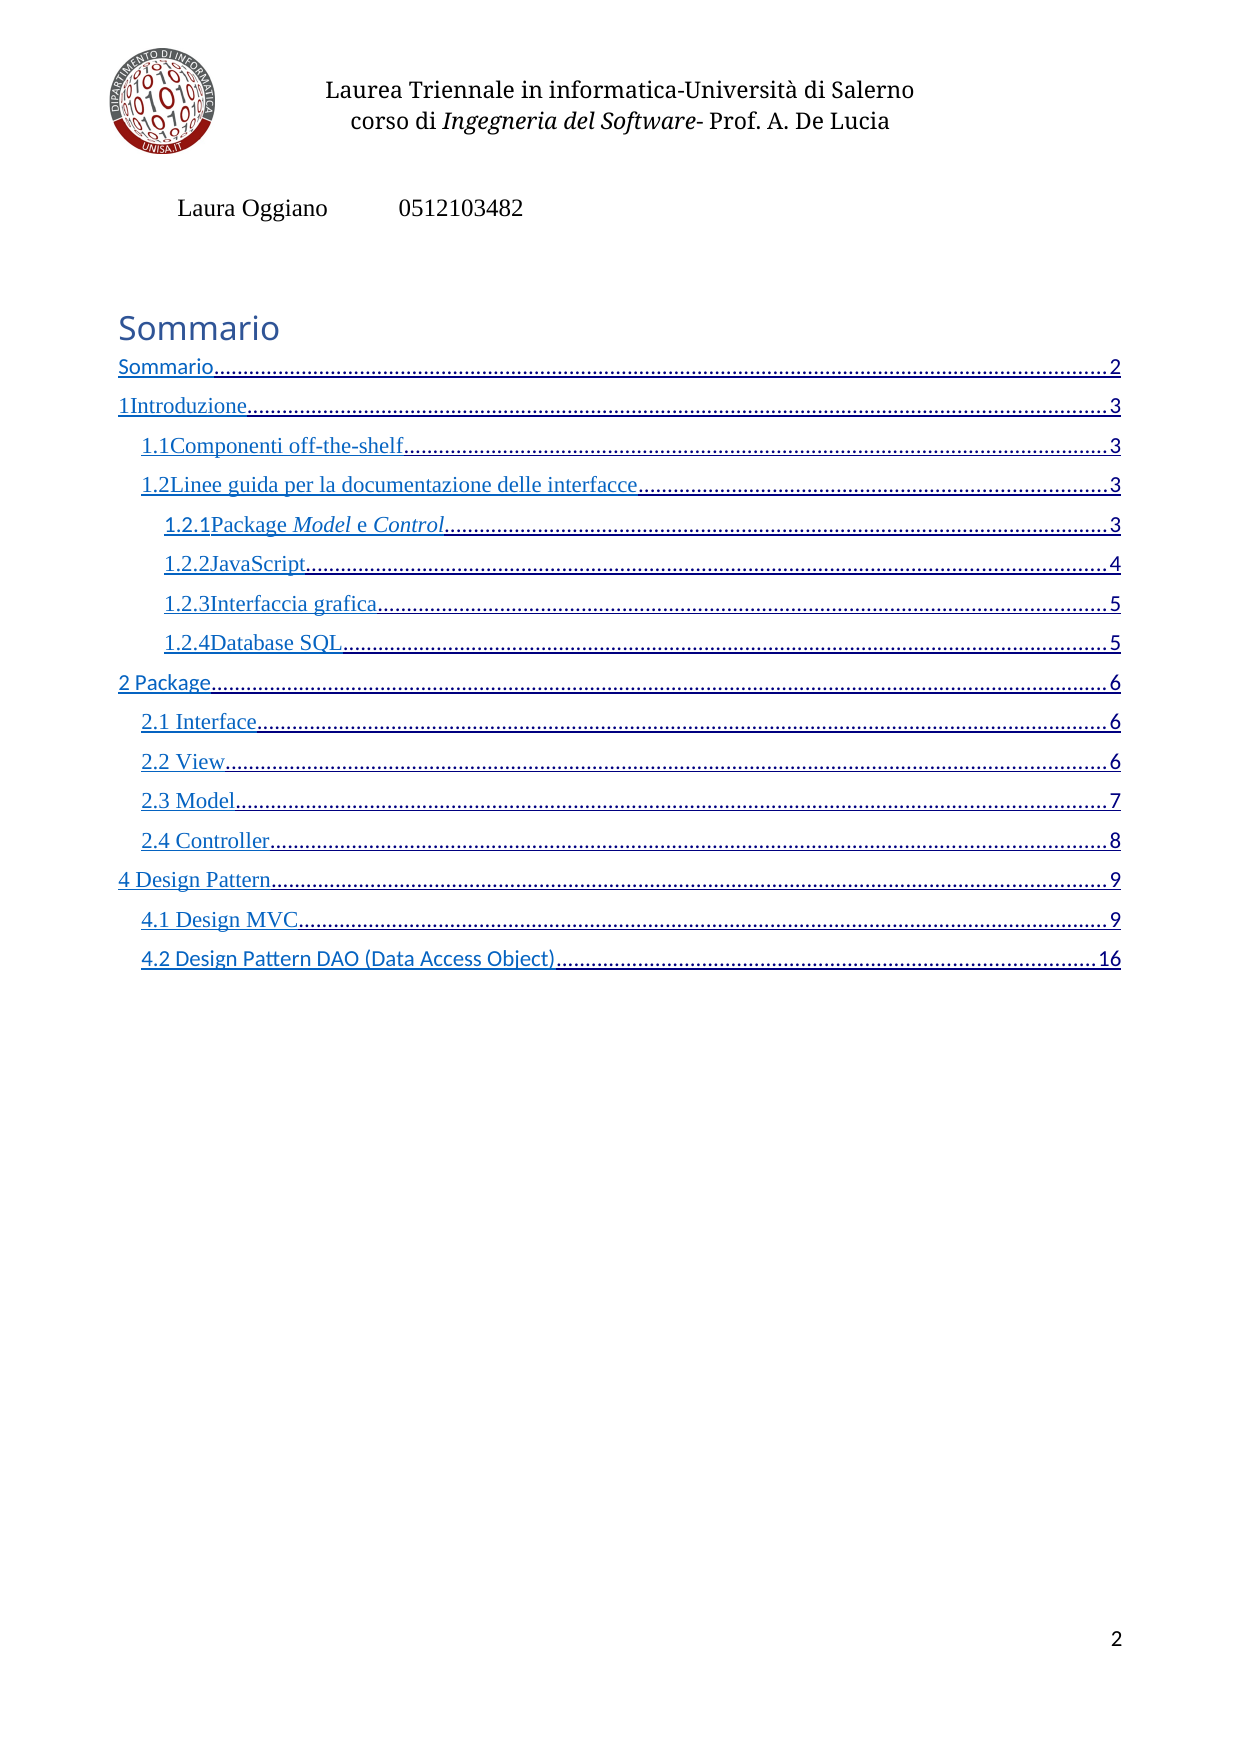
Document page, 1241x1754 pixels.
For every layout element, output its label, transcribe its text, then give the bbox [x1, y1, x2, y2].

text 2.1 Interface 6 [141, 707, 1122, 736]
text 1.2.3 Interfaccia grafica 5 [164, 589, 1122, 617]
text 2.2 View 6 [141, 747, 1122, 775]
text Laura Oggiano 0512103482 [29, 164, 1122, 222]
text 2.3 Model 7 [141, 786, 1122, 814]
text 1.2 Linee guida per la documentazione delle interfacce 3 [141, 471, 1122, 499]
text 4.1 Design MVC 9 [141, 905, 1122, 933]
text 2 Package 6 [118, 668, 1122, 696]
text 4 Design Pattern 9 [118, 865, 1122, 893]
text 1.2.2 JavaScript 4 [164, 549, 1122, 578]
text 1.2.4 Database SQL 5 [164, 628, 1122, 657]
text 1 Introduzione 3 [118, 392, 1122, 420]
text 2.4 Controller 8 [141, 826, 1122, 854]
subtitle Sommario [118, 305, 1122, 350]
text 1.1 Componenti off-the-shelf 3 [141, 431, 1122, 459]
text 1.2.1 Package Model e Control 3 [164, 510, 1122, 538]
text 4.2 Design Pattern DAO (Data Access Object) 16 [141, 944, 1122, 972]
text Sommario 2 [118, 352, 1122, 380]
